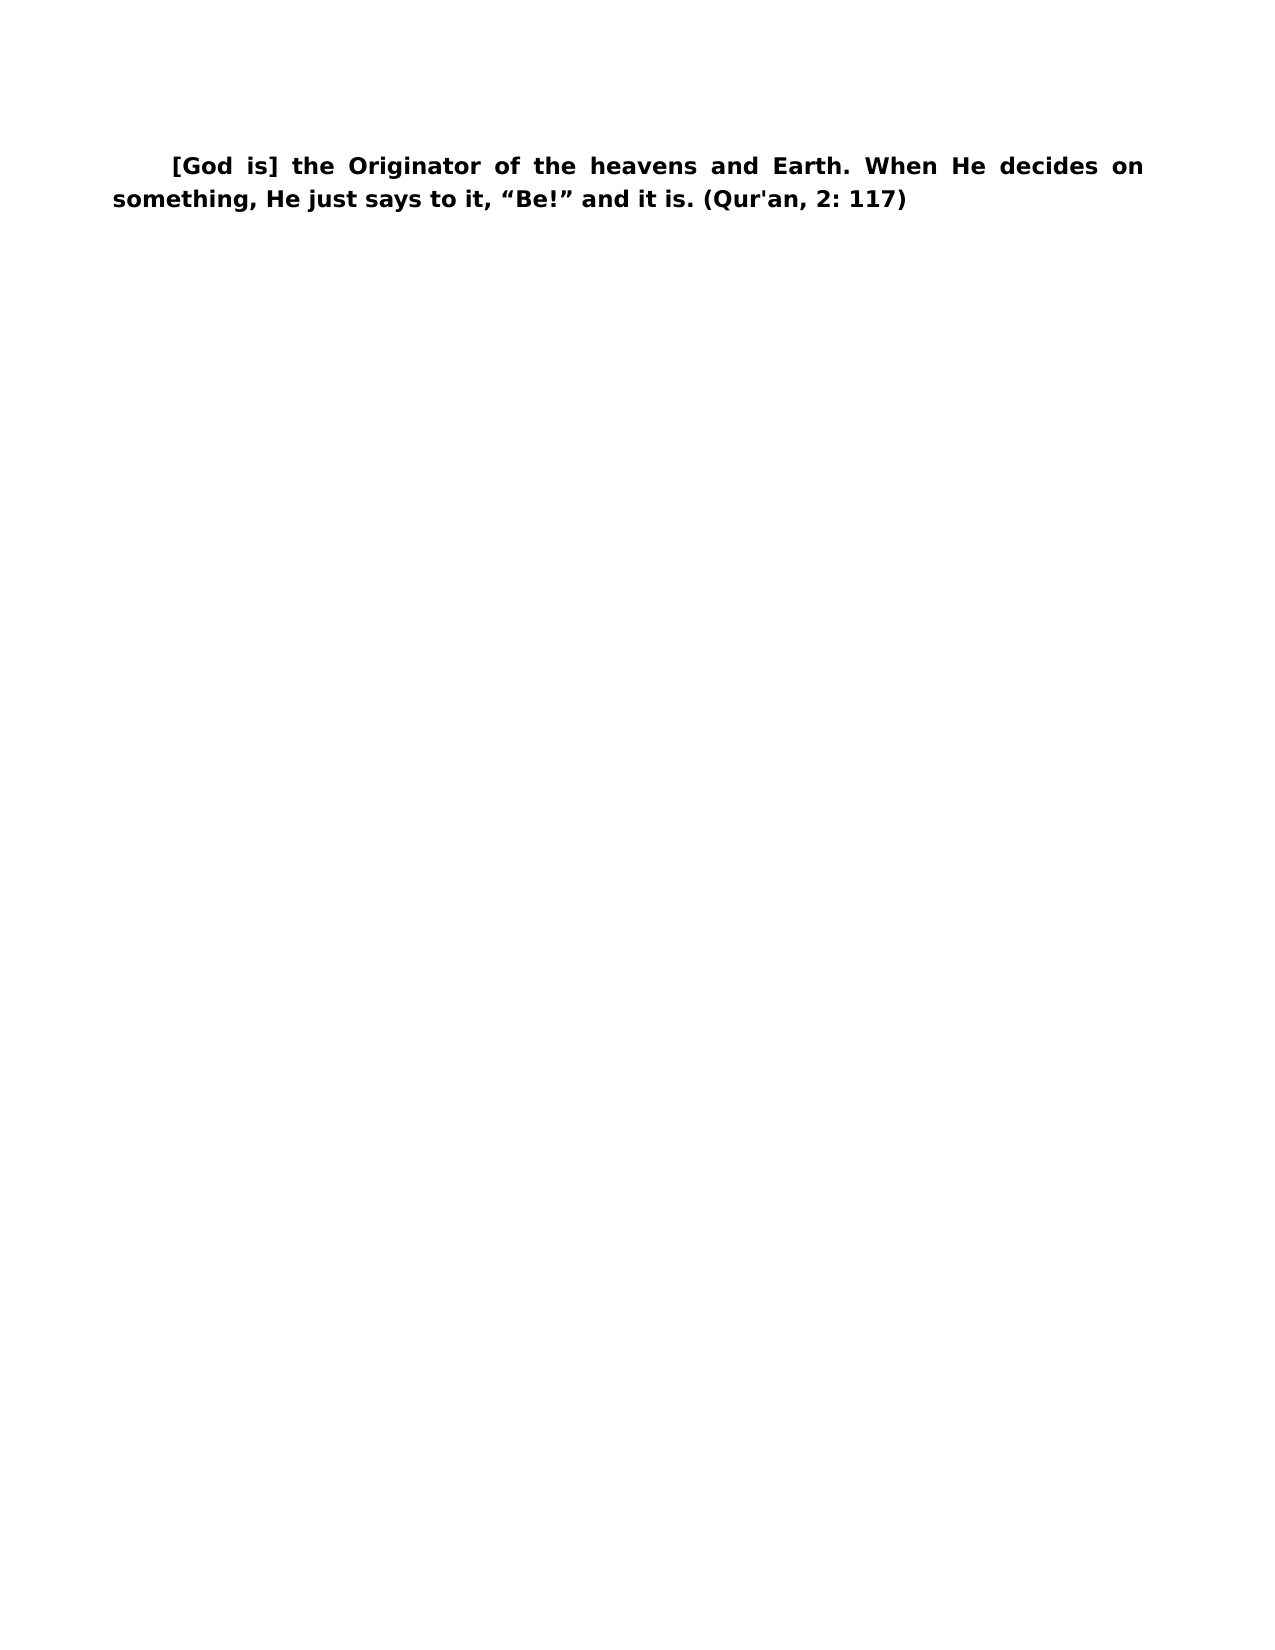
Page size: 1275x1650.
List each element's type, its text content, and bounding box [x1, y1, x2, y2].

text [God is] the Originator of the heavens and Earth. When He decides on something, He just says to it, “Be!” and it is. (Qur'an, 2: 117) [112, 148, 1145, 214]
